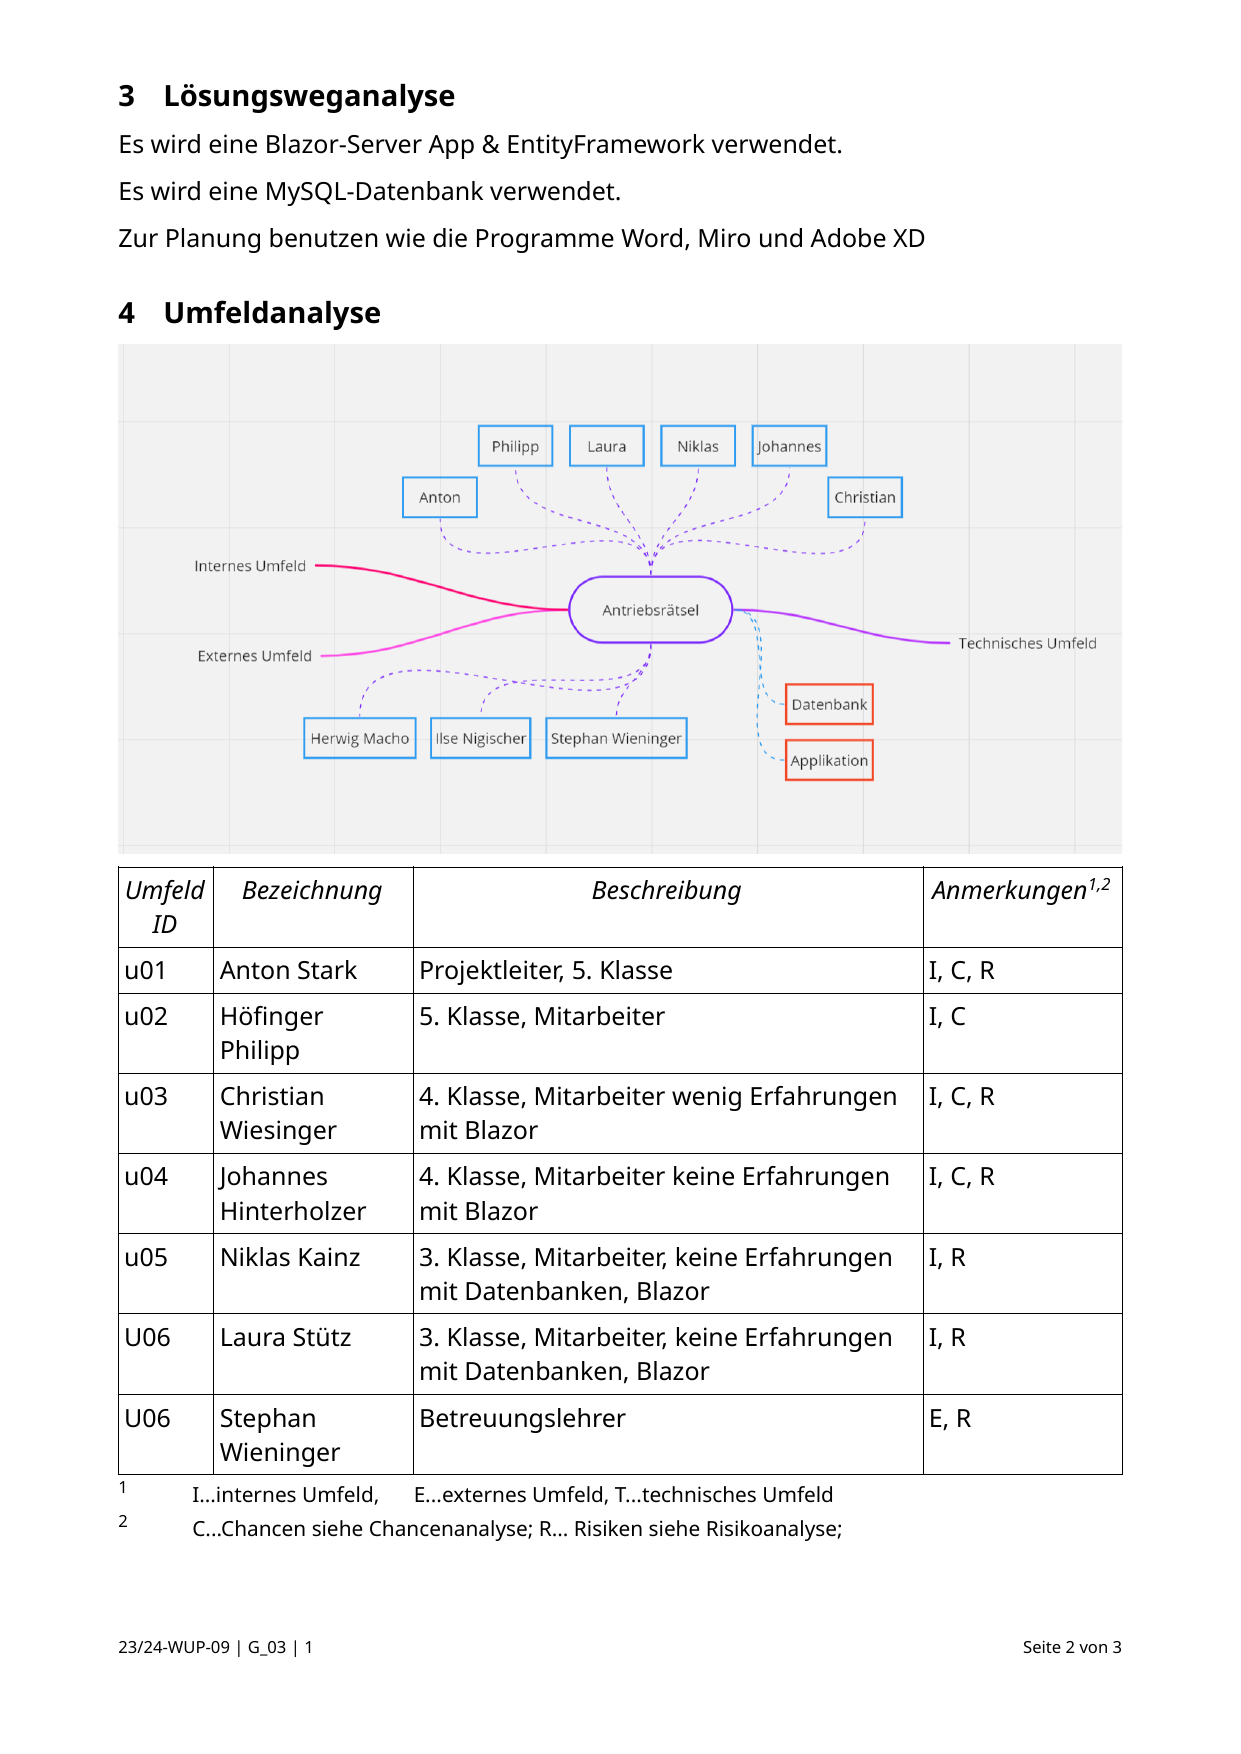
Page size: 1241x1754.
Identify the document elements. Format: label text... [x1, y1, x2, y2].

table_cell I, C [924, 994, 1122, 1073]
table_cell Höfinger Philipp [214, 994, 413, 1073]
table_cell E, R [924, 1395, 1122, 1474]
table_cell 4. Klasse, Mitarbeiter keine Erfahrungen mit Blazor [414, 1154, 923, 1233]
text 1 I...internes Umfeld, E...externes Umfeld, T...technisches Umfeld 2 C...Chancen siehe Chancenanalyse; R... Risiken siehe Risikoanalyse; [118, 1475, 1122, 1543]
table_cell Stephan Wieninger [214, 1395, 413, 1474]
table_cell Betreuungslehrer [414, 1395, 923, 1474]
table_cell I, R [924, 1314, 1122, 1394]
text Zur Planung benutzen wie die Programme Word, Miro und Adobe XD [118, 220, 1122, 254]
table_cell I, C, R [924, 948, 1122, 993]
text Es wird eine Blazor-Server App & EntityFramework verwendet. [118, 127, 1122, 161]
text Es wird eine MySQL-Datenbank verwendet. [118, 174, 1122, 208]
table_cell I, C, R [924, 1074, 1122, 1153]
table_cell Niklas Kainz [214, 1234, 413, 1313]
table_cell 3. Klasse, Mitarbeiter, keine Erfahrungen mit Datenbanken, Blazor [414, 1234, 923, 1313]
table_cell U06 [119, 1395, 213, 1474]
table_header Anmerkungen1,2 [924, 868, 1122, 947]
subtitle Umfeldanalyse [118, 292, 1122, 332]
table_header UmfeldID [119, 868, 213, 947]
table_cell Projektleiter, 5. Klasse [414, 948, 923, 993]
table_cell Johannes Hinterholzer [214, 1154, 413, 1233]
table_header Bezeichnung [214, 868, 413, 947]
table_cell 5. Klasse, Mitarbeiter [414, 994, 923, 1073]
table_cell I, C, R [924, 1154, 1122, 1233]
table_cell Anton Stark [214, 948, 413, 993]
table_cell u04 [119, 1154, 213, 1233]
table_cell Laura Stütz [214, 1314, 413, 1394]
table_header Beschreibung [414, 868, 923, 947]
table_cell U06 [119, 1314, 213, 1394]
table_cell Christian Wiesinger [214, 1074, 413, 1153]
table_cell 4. Klasse, Mitarbeiter wenig Erfahrungen mit Blazor [414, 1074, 923, 1153]
table_cell u02 [119, 994, 213, 1073]
subtitle Lösungsweganalyse [118, 75, 1122, 115]
table_cell 3. Klasse, Mitarbeiter, keine Erfahrungen mit Datenbanken, Blazor [414, 1314, 923, 1394]
table_cell I, R [924, 1234, 1122, 1313]
table_cell u01 [119, 948, 213, 993]
table_cell u03 [119, 1074, 213, 1153]
table_cell u05 [119, 1234, 213, 1313]
